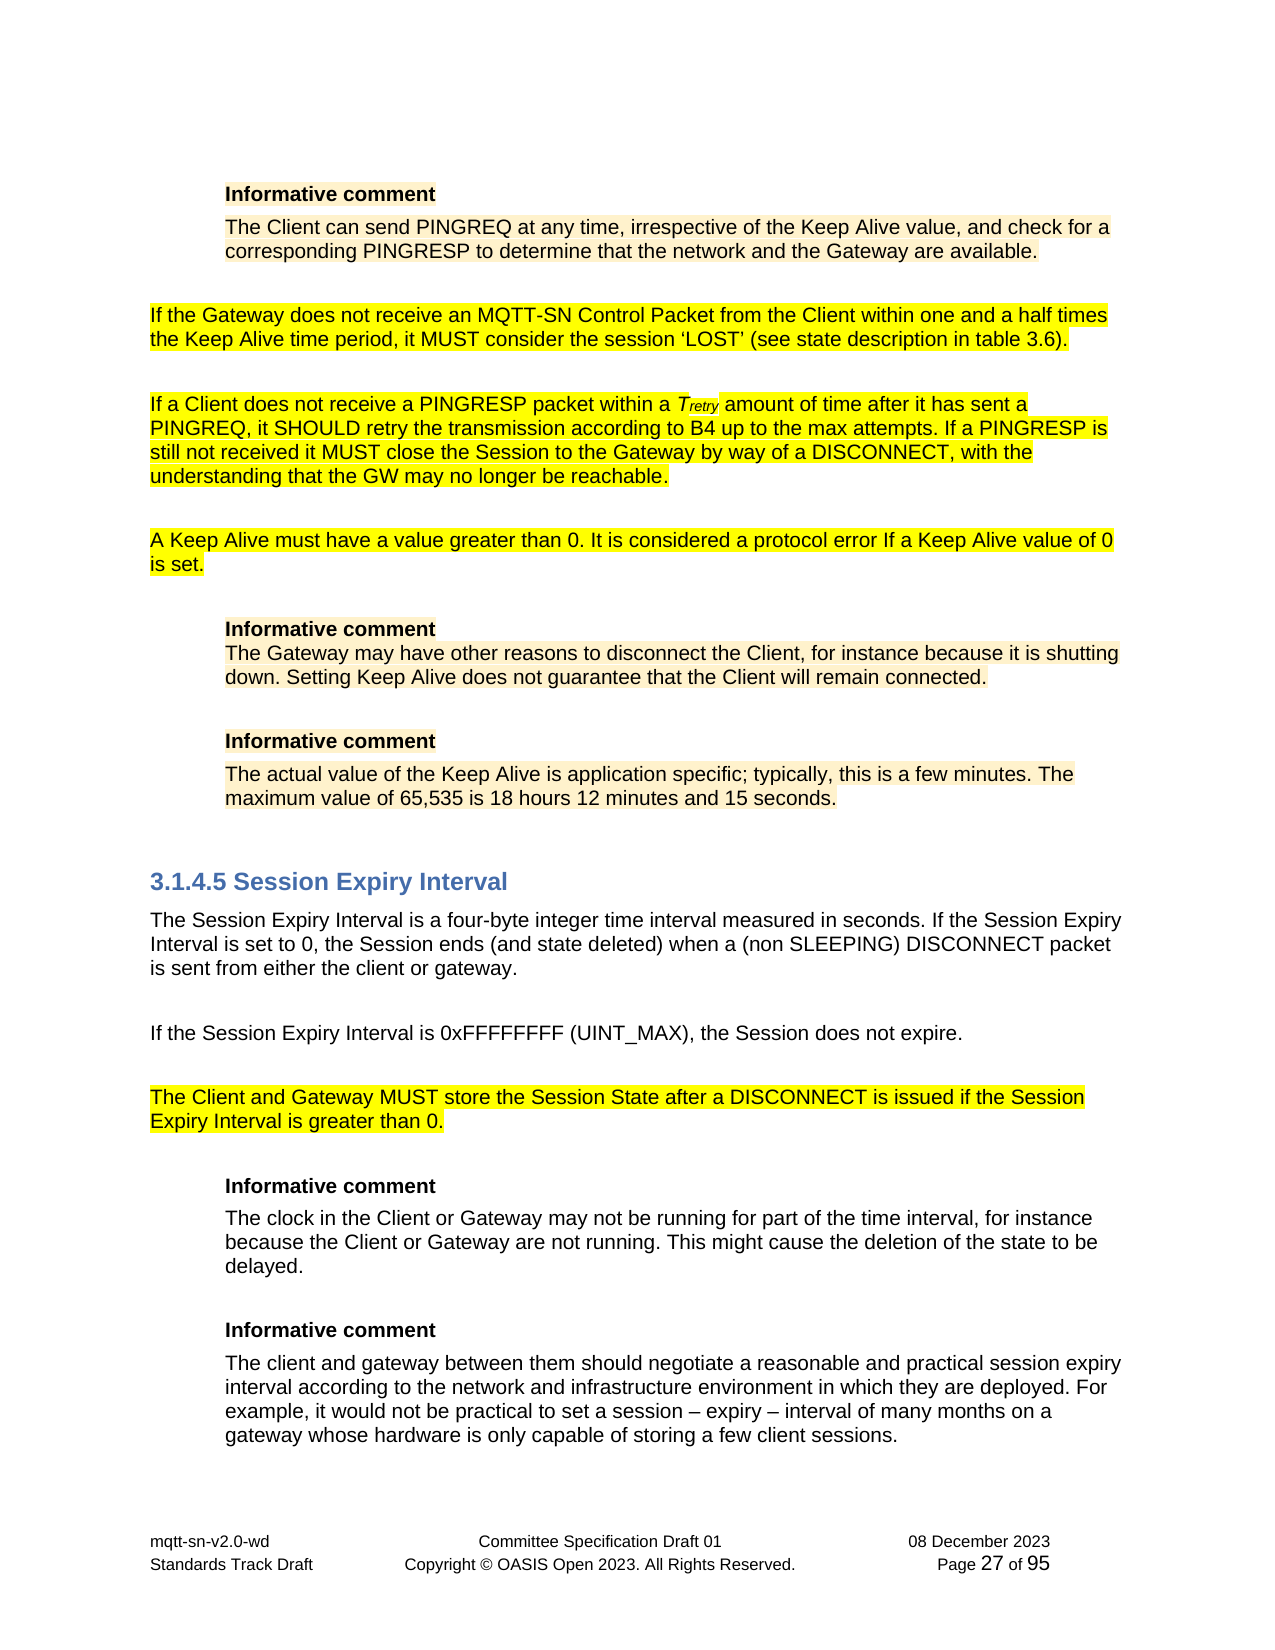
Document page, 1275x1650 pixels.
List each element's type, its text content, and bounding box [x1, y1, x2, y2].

text If a Client does not receive a PINGRESP packet within a Tretry amount of time after it has sent a PINGREQ, it SHOULD retry the transmission according to B4 up to the max attempts. If a PINGRESP is still not received it MUST close the Session to the Gateway by way of a DISCONNECT, with the understanding that the GW may no longer be reachable. [150, 392, 1125, 487]
text The clock in the Client or Gateway may not be running for part of the time interval, for instance because the Client or Gateway are not running. This might cause the deletion of the state to be delayed. [225, 1206, 1125, 1278]
text The Client can send PINGREQ at any time, irrespective of the Keep Alive value, and check for a corresponding PINGRESP to determine that the network and the Gateway are available. [225, 214, 1125, 262]
text Informative comment [225, 182, 1125, 206]
text If the Gateway does not receive an MQTT-SN Control Packet from the Client within one and a half times the Keep Alive time period, it MUST consider the session ‘LOST’ (see state description in table 3.6). [150, 303, 1125, 351]
text The Session Expiry Interval is a four-byte integer time interval measured in seconds. If the Session Expiry Interval is set to 0, the Session ends (and state deleted) when a (non SLEEPING) DISCONNECT packet is sent from either the client or gateway. [150, 908, 1125, 980]
text If the Session Expiry Interval is 0xFFFFFFFF (UINT_MAX), the Session does not expire. [150, 1020, 1125, 1044]
text Informative comment [225, 1173, 1125, 1197]
text The actual value of the Keep Alive is application specific; typically, this is a few minutes. The maximum value of 65,535 is 18 hours 12 minutes and 15 seconds. [225, 761, 1125, 809]
text A Keep Alive must have a value greater than 0. It is considered a protocol error If a Keep Alive value of 0 is set. [150, 528, 1125, 576]
text Informative comment [225, 729, 1125, 753]
text Informative comment [225, 1318, 1125, 1342]
subtitle 3.1.4.5 Session Expiry Interval [150, 867, 1125, 895]
text The client and gateway between them should negotiate a reasonable and practical session expiry interval according to the network and infrastructure environment in which they are deployed. For example, it would not be practical to set a session – expiry – interval of many months on a gateway whose hardware is only capable of storing a few client sessions. [225, 1351, 1125, 1446]
text The Client and Gateway MUST store the Session State after a DISCONNECT is issued if the Session Expiry Interval is greater than 0. [150, 1085, 1125, 1133]
text Informative comment The Gateway may have other reasons to disconnect the Client, for instance because it is shutting down. Setting Keep Alive does not guarantee that the Client will remain connected. [225, 617, 1125, 688]
